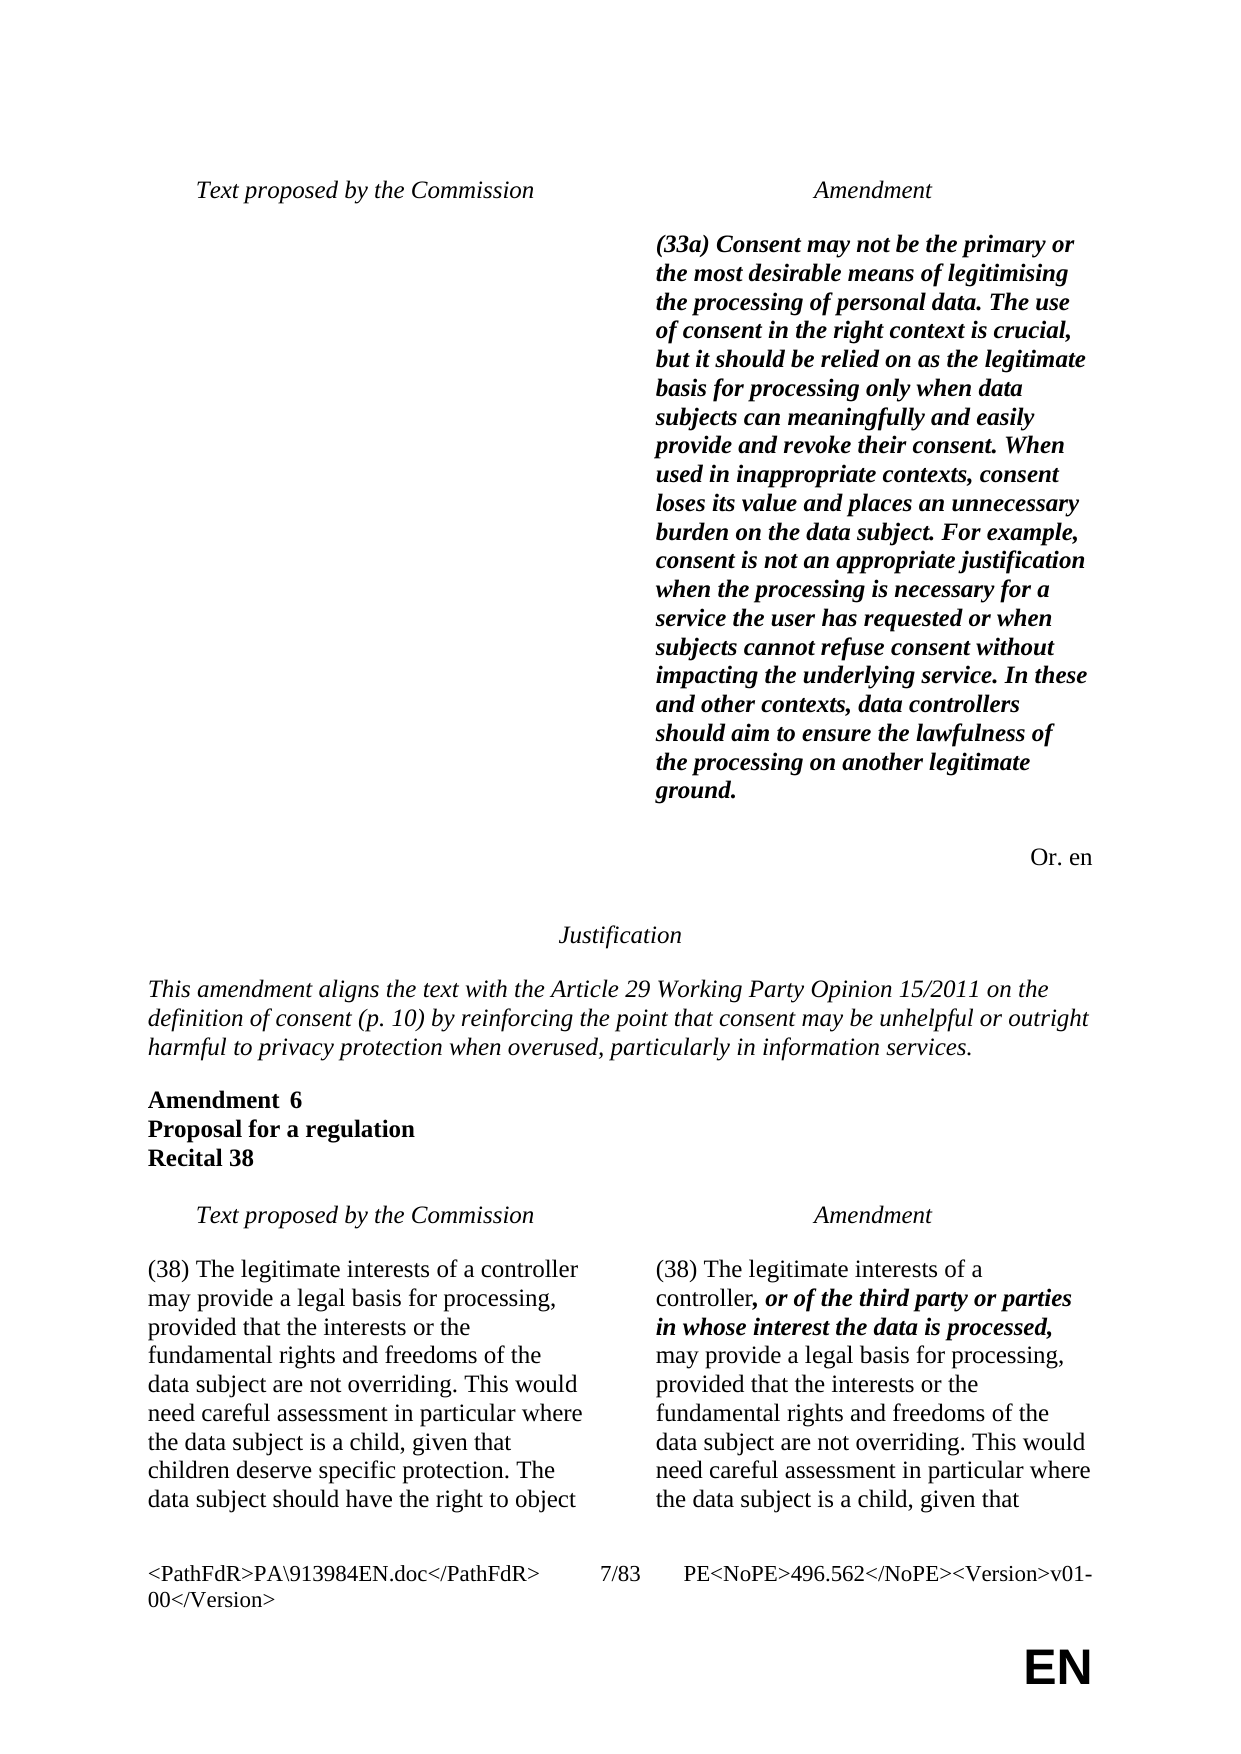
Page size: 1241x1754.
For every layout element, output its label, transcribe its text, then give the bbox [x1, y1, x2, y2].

table_cell Text proposed by the Commission [112, 1201, 620, 1254]
text <DocAmend>Proposal for a regulation</DocAmend> [148, 1114, 1092, 1143]
table_cell (38) The legitimate interests of a controller may provide a legal basis for processing, provided that the interests or the fundamental rights and freedoms of the data subject are not overriding. This would need careful assessment in particular where the data subject is a child, given that children deserve specific protection. The data subject should have the right to object [112, 1254, 620, 1513]
table_header [112, 1172, 1128, 1201]
text Or. <Original>{EN}en</Original> [148, 842, 1092, 871]
text <Amend>Amendment <NumAm>6</NumAm> [148, 1086, 1092, 1114]
table_header [112, 147, 1128, 176]
text This amendment aligns the text with the Article 29 Working Party Opinion 15/2011 on the definition of consent (p. 10) by reinforcing the point that consent may be unhelpful or outright harmful to privacy protection when overused, particularly in information services. [148, 974, 1092, 1061]
title <TitreJust>Justification</TitreJust> [148, 921, 1092, 949]
table_cell (38) The legitimate interests of a controller, or of the third party or parties in whose interest the data is processed, may provide a legal basis for processing, provided that the interests or the fundamental rights and freedoms of the data subject are not overriding. This would need careful assessment in particular where the data subject is a child, given that [620, 1254, 1128, 1513]
table_cell (33a) Consent may not be the primary or the most desirable means of legitimising the processing of personal data. The use of consent in the right context is crucial, but it should be relied on as the legitimate basis for processing only when data subjects can meaningfully and easily provide and revoke their consent. When used in inappropriate contexts, consent loses its value and places an unnecessary burden on the data subject. For example, consent is not an appropriate justification when the processing is necessary for a service the user has requested or when subjects cannot refuse consent without impacting the underlying service. In these and other contexts, data controllers should aim to ensure the lawfulness of the processing on another legitimate ground. [620, 229, 1128, 817]
table_cell Amendment [620, 176, 1128, 229]
text <Article>Recital 38</Article> [148, 1143, 1092, 1172]
table_cell Text proposed by the Commission [112, 176, 620, 229]
table_cell Amendment [620, 1201, 1128, 1254]
table_cell [112, 229, 620, 817]
